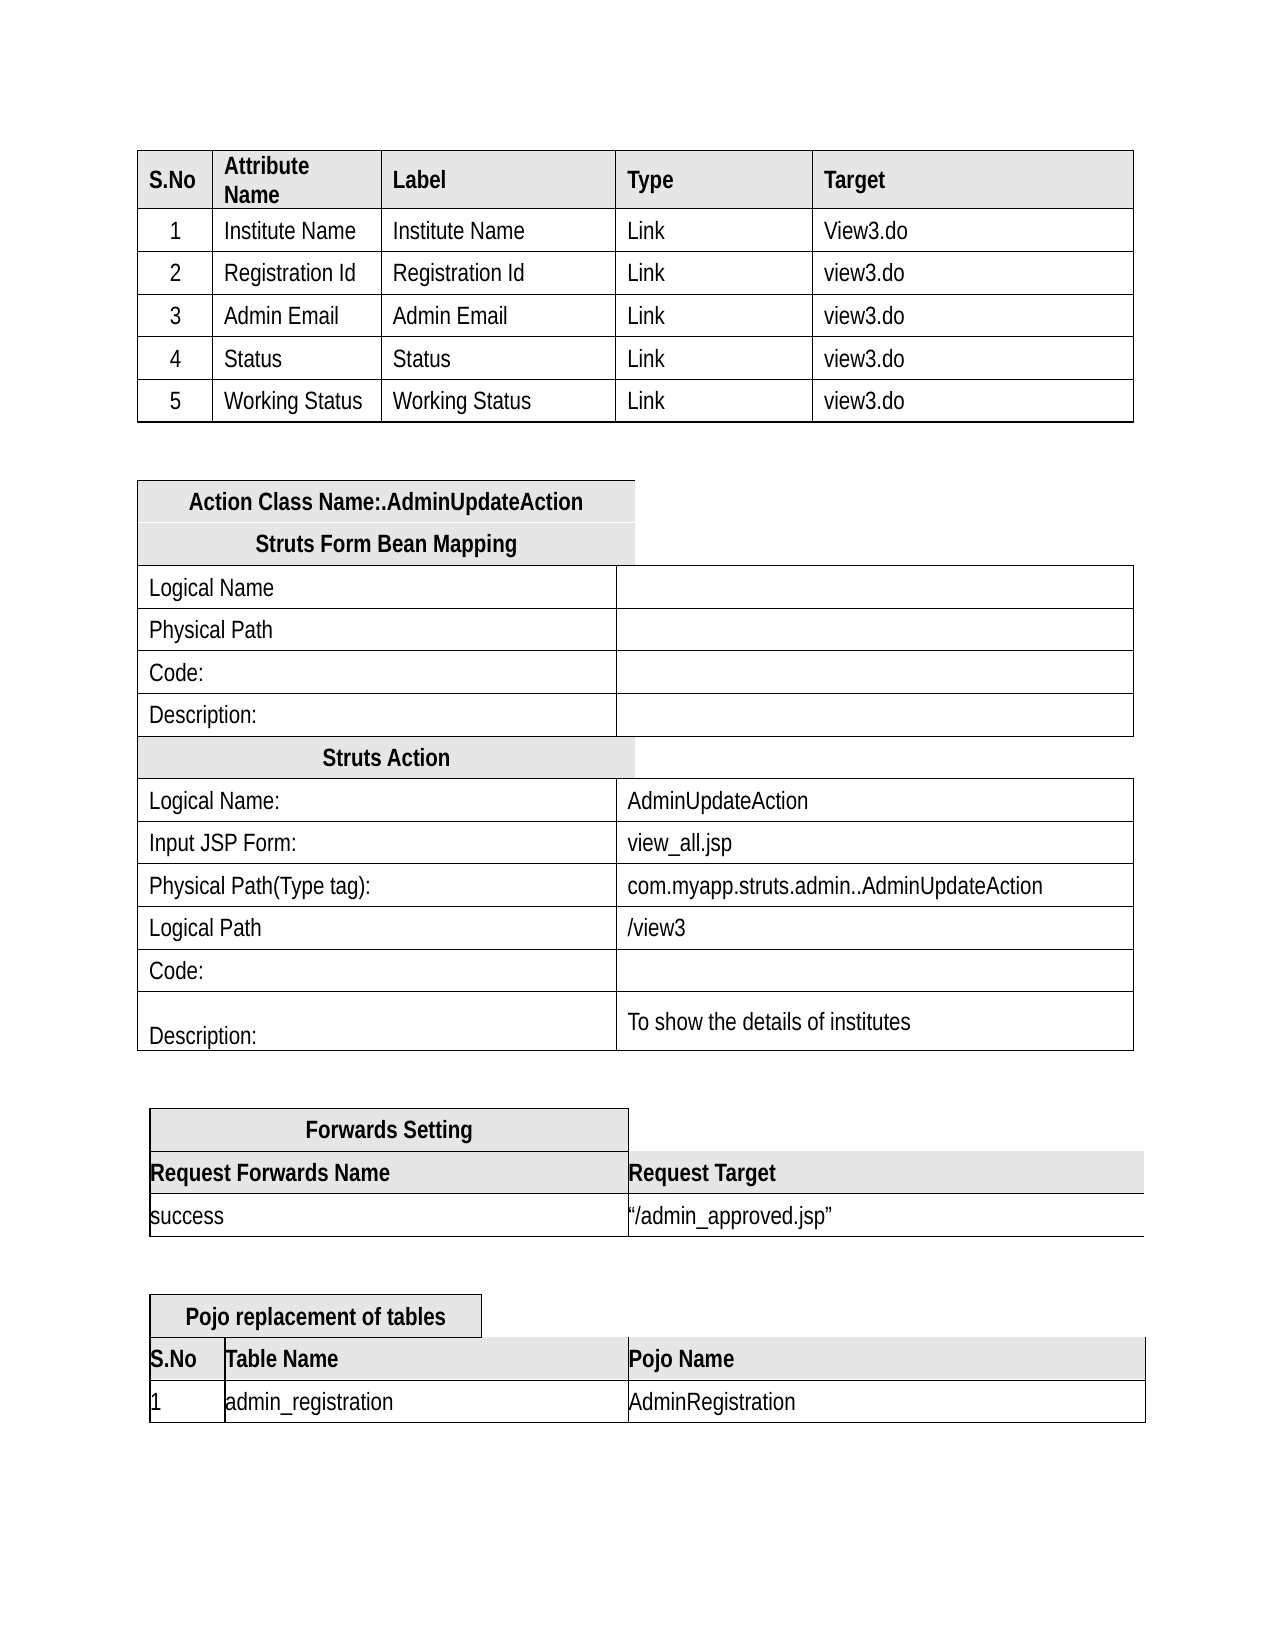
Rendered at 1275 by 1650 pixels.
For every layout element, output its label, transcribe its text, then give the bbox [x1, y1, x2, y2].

table_cell AdminRegistration [629, 1381, 1145, 1422]
table_cell Description: [138, 694, 616, 736]
table_cell Logical Name: [138, 779, 616, 821]
table_header S.No [138, 151, 212, 208]
table_header Label [382, 151, 615, 208]
table_cell Code: [138, 950, 616, 991]
table_cell 1 [151, 1381, 224, 1422]
table_header [813, 1294, 1146, 1337]
table_header [635, 480, 1133, 522]
table_cell Status [382, 337, 615, 379]
table_header [482, 1294, 813, 1337]
table_cell Admin Email [382, 295, 615, 336]
table_cell [635, 523, 1133, 565]
table_cell View3.do [813, 209, 1133, 251]
table_cell Pojo Name [629, 1337, 1145, 1379]
table_cell /view3 [617, 907, 1133, 948]
table_cell view3.do [813, 380, 1133, 421]
table_cell Institute Name [382, 209, 615, 251]
table_cell AdminUpdateAction [617, 779, 1133, 821]
table_cell view3.do [813, 295, 1133, 336]
table_header Action Class Name:.AdminUpdateAction [138, 481, 635, 522]
table_header Attribute Name [213, 151, 381, 208]
table_cell Working Status [213, 380, 381, 421]
table_cell Code: [138, 651, 616, 693]
table_cell Institute Name [213, 209, 381, 251]
table_header Target [813, 151, 1133, 208]
table_cell Working Status [382, 380, 615, 421]
table_cell Registration Id [382, 252, 615, 293]
table_cell Physical Path [138, 609, 616, 650]
table_cell [617, 950, 1133, 991]
table_cell “/admin_approved.jsp” [629, 1194, 1144, 1236]
table_cell view_all.jsp [617, 822, 1133, 863]
table_cell Physical Path(Type tag): [138, 864, 616, 906]
table_cell 4 [138, 337, 212, 379]
table_cell Struts Action [138, 737, 635, 778]
table_cell [617, 566, 1133, 608]
table_cell Request Target [629, 1151, 1144, 1193]
table_header [629, 1108, 1144, 1151]
table_cell To show the details of institutes [617, 992, 1133, 1049]
table_cell view3.do [813, 337, 1133, 379]
table_cell Registration Id [213, 252, 381, 293]
table_cell S.No [151, 1338, 224, 1379]
table_cell [617, 609, 1133, 650]
table_cell 2 [138, 252, 212, 293]
table_cell 5 [138, 380, 212, 421]
table_cell [617, 651, 1133, 693]
table_cell Link [616, 380, 812, 421]
table_cell admin_registration [226, 1381, 628, 1422]
table_cell Input JSP Form: [138, 822, 616, 863]
table_cell Logical Path [138, 907, 616, 948]
table_cell Link [616, 295, 812, 336]
table_cell com.myapp.struts.admin..AdminUpdateAction [617, 864, 1133, 906]
table_header Type [616, 151, 812, 208]
table_cell 1 [138, 209, 212, 251]
table_cell Table Name [226, 1337, 628, 1379]
table_cell Admin Email [213, 295, 381, 336]
table_cell view3.do [813, 252, 1133, 293]
table_header Forwards Setting [151, 1109, 628, 1151]
table_cell Link [616, 209, 812, 251]
table_cell Struts Form Bean Mapping [138, 523, 635, 565]
table_cell [617, 694, 1133, 736]
table_cell Link [616, 252, 812, 293]
table_cell 3 [138, 295, 212, 336]
table_cell Link [616, 337, 812, 379]
table_header Pojo replacement of tables [151, 1295, 481, 1337]
table_cell success [151, 1194, 628, 1236]
table_cell Description: [138, 992, 616, 1049]
table_cell Logical Name [138, 566, 616, 608]
table_cell Status [213, 337, 381, 379]
table_cell Request Forwards Name [151, 1152, 628, 1193]
table_cell [635, 737, 1133, 778]
